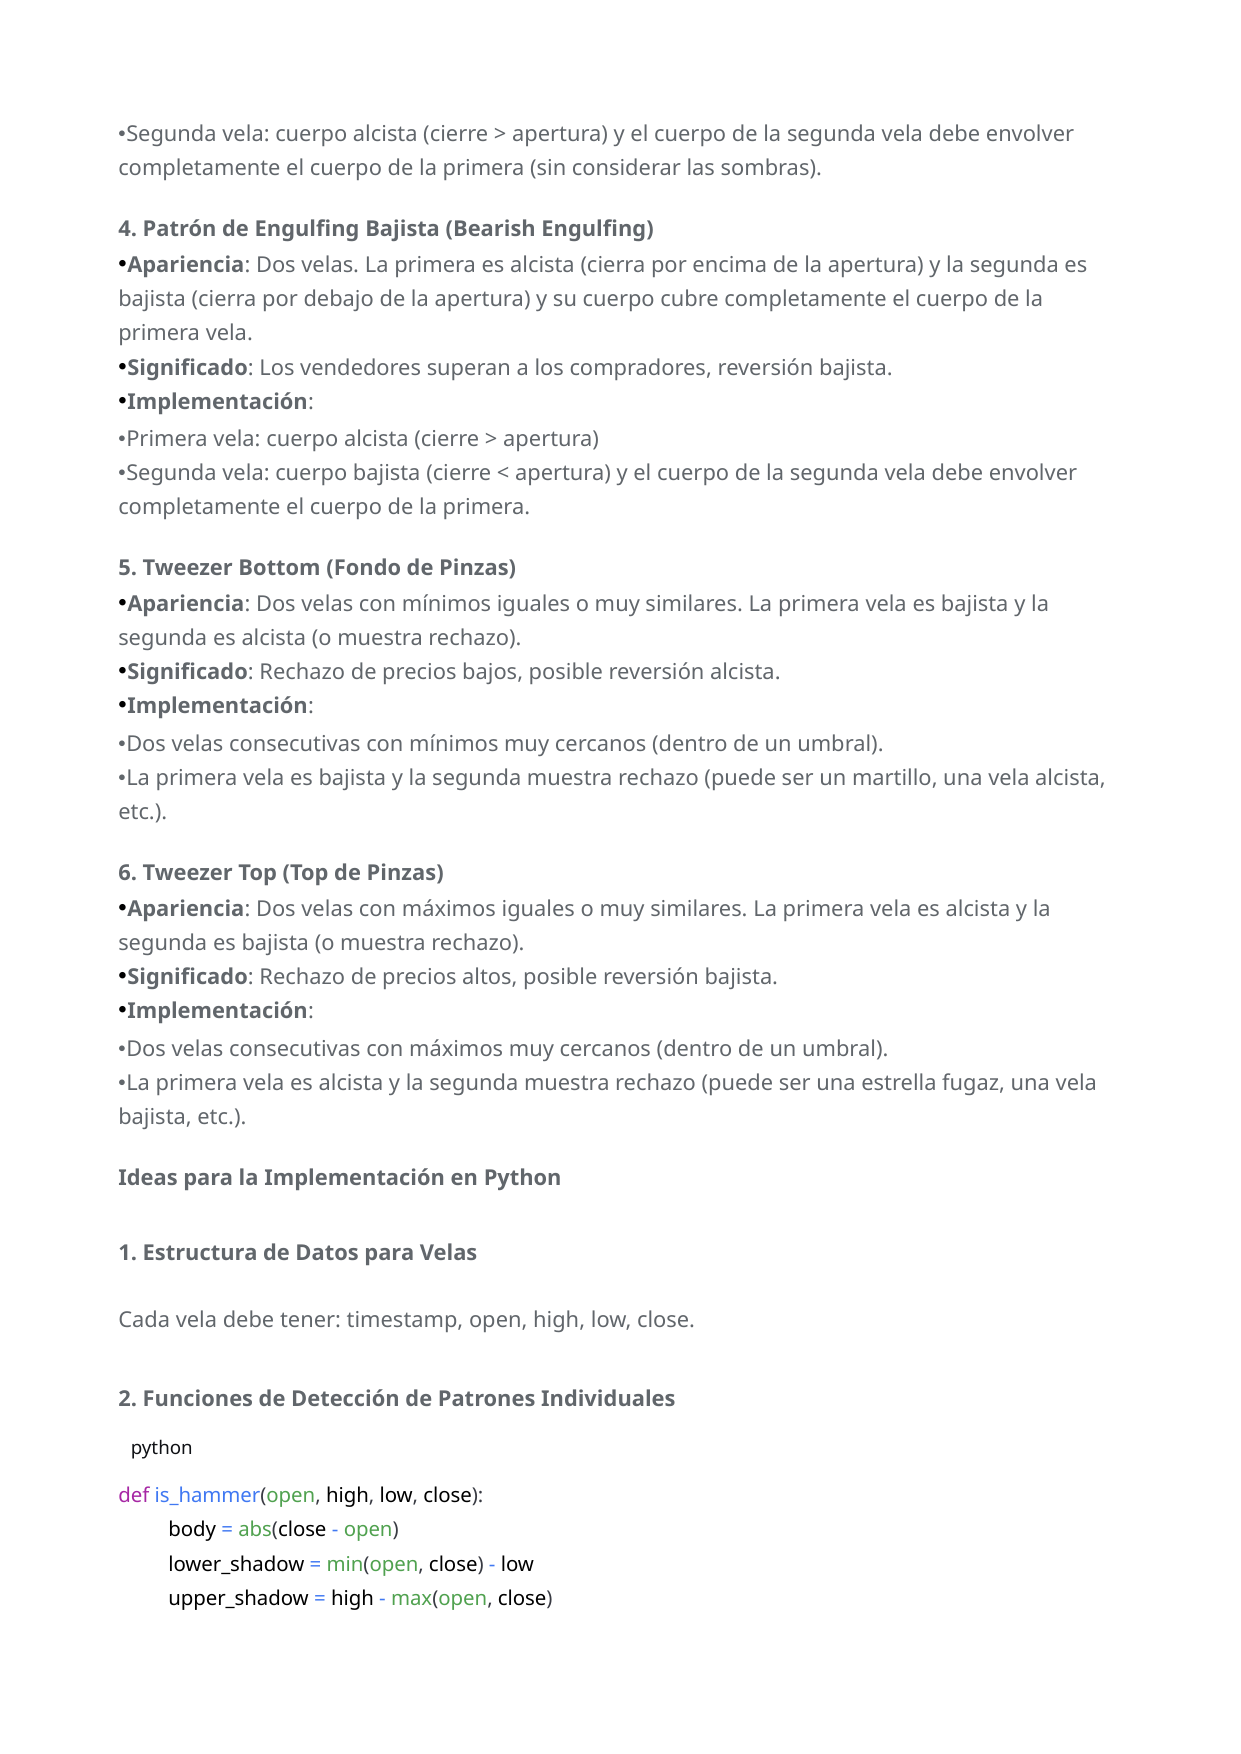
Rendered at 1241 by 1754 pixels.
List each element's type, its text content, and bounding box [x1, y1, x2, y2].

list La primera vela es alcista y la segunda muestra rechazo (puede ser una estrella fugaz, una vela bajista, etc.). [118, 1067, 1122, 1131]
subtitle 2. Funciones de Detección de Patrones Individuales [118, 1375, 1122, 1413]
subtitle Ideas para la Implementación en Python [118, 1154, 1122, 1191]
list Implementación: [118, 995, 1122, 1025]
text Cada vela debe tener: timestamp, open, high, low, close. [118, 1304, 1122, 1333]
text python [131, 1432, 1122, 1460]
text lower_shadow = min(open, close) - low [118, 1543, 1122, 1577]
subtitle 5. Tweezer Bottom (Fondo de Pinzas) [118, 544, 1122, 582]
list La primera vela es bajista y la segunda muestra rechazo (puede ser un martillo, una vela alcista, etc.). [118, 762, 1122, 826]
text def is_hammer(open, high, low, close): [118, 1474, 1122, 1509]
list Dos velas consecutivas con mínimos muy cercanos (dentro de un umbral). [118, 728, 1122, 757]
list Apariencia: Dos velas con mínimos iguales o muy similares. La primera vela es bajista y la segunda es alcista (o muestra rechazo). [118, 588, 1122, 652]
list Implementación: [118, 386, 1122, 415]
list Apariencia: Dos velas. La primera es alcista (cierra por encima de la apertura) y la segunda es bajista (cierra por debajo de la apertura) y su cuerpo cubre completamente el cuerpo de la primera vela. [118, 249, 1122, 347]
subtitle 4. Patrón de Engulfing Bajista (Bearish Engulfing) [118, 205, 1122, 243]
list Segunda vela: cuerpo bajista (cierre < apertura) y el cuerpo de la segunda vela debe envolver completamente el cuerpo de la primera. [118, 457, 1122, 521]
list Segunda vela: cuerpo alcista (cierre > apertura) y el cuerpo de la segunda vela debe envolver completamente el cuerpo de la primera (sin considerar las sombras). [118, 118, 1122, 182]
list Implementación: [118, 690, 1122, 720]
list Significado: Rechazo de precios altos, posible reversión bajista. [118, 961, 1122, 991]
list Primera vela: cuerpo alcista (cierre > apertura) [118, 423, 1122, 453]
list Significado: Rechazo de precios bajos, posible reversión alcista. [118, 656, 1122, 686]
text upper_shadow = high - max(open, close) [118, 1577, 1122, 1612]
subtitle 6. Tweezer Top (Top de Pinzas) [118, 849, 1122, 886]
list Dos velas consecutivas con máximos muy cercanos (dentro de un umbral). [118, 1032, 1122, 1062]
list Apariencia: Dos velas con máximos iguales o muy similares. La primera vela es alcista y la segunda es bajista (o muestra rechazo). [118, 893, 1122, 957]
subtitle 1. Estructura de Datos para Velas [118, 1229, 1122, 1266]
list Significado: Los vendedores superan a los compradores, reversión bajista. [118, 351, 1122, 381]
text body = abs(close - open) [118, 1509, 1122, 1543]
